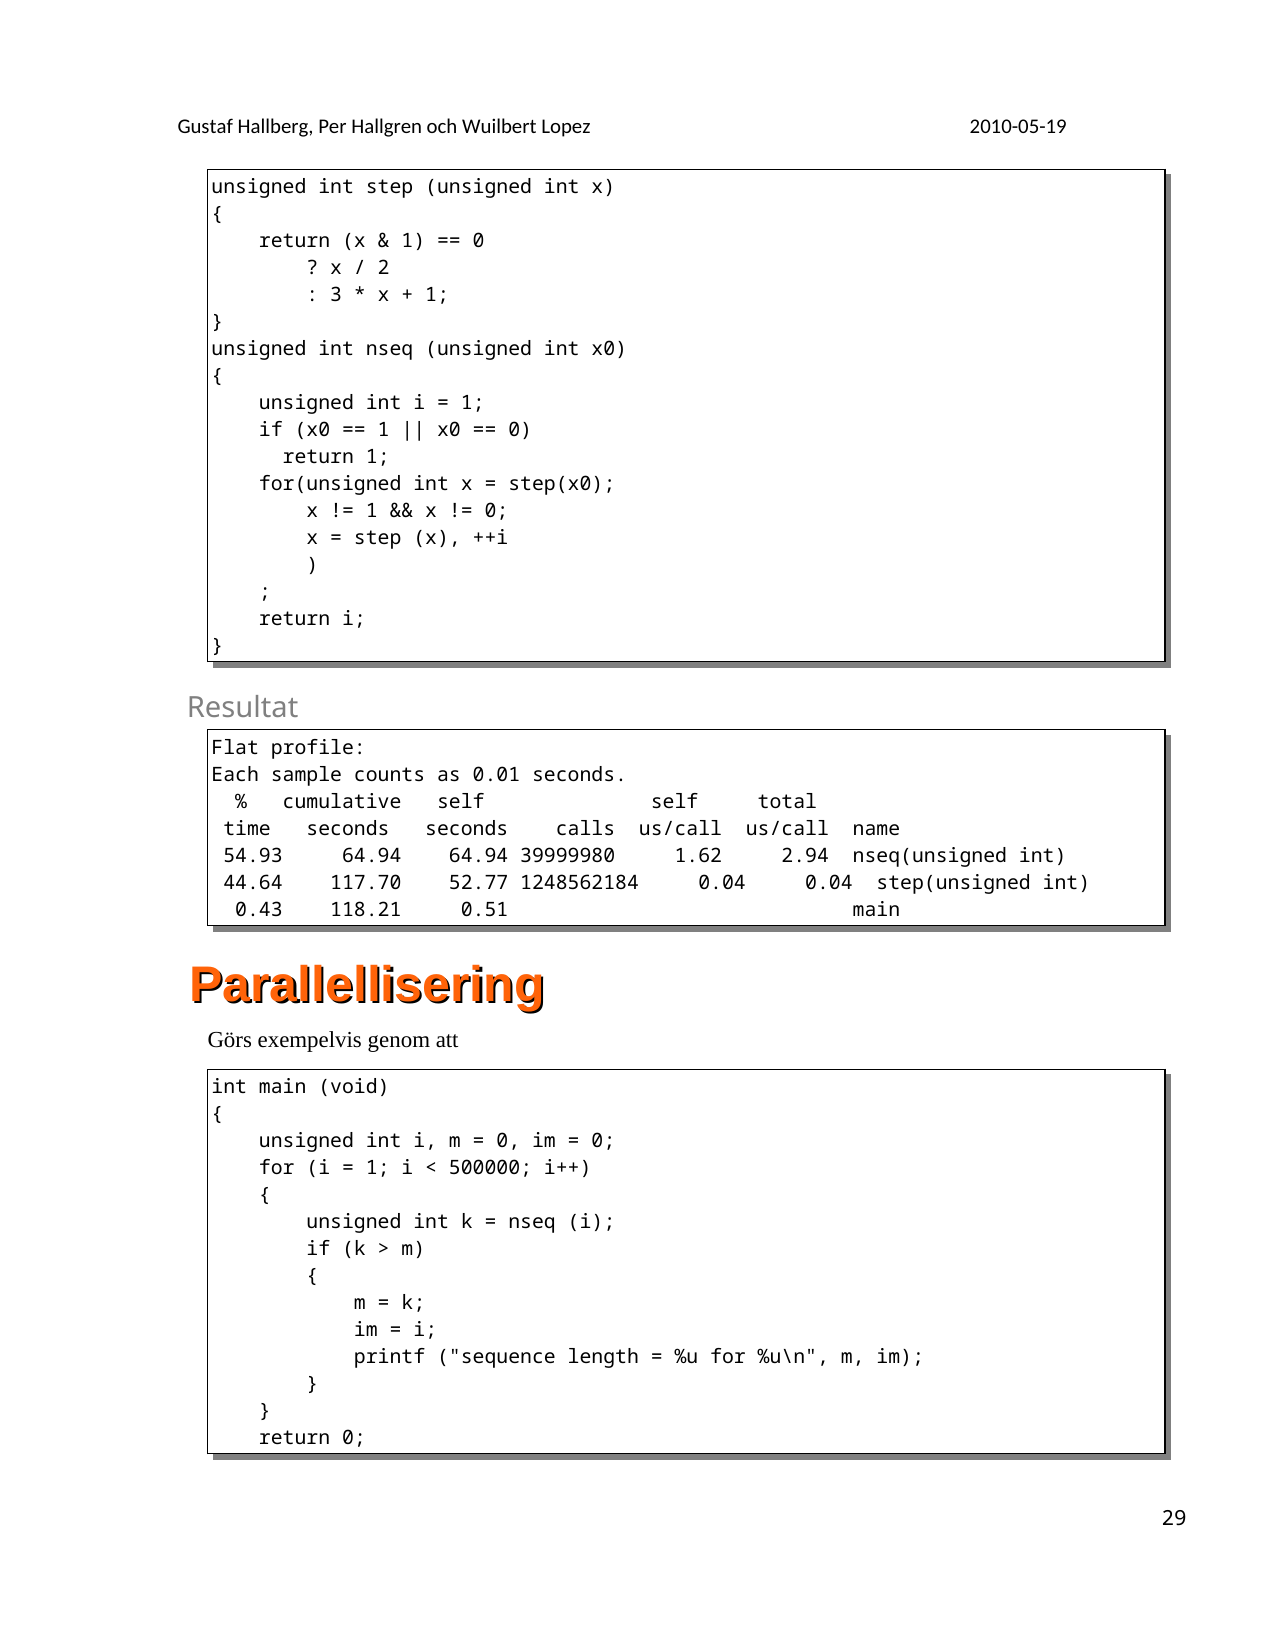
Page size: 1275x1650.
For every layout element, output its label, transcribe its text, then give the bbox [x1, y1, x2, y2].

text return 1; [208, 438, 1164, 465]
text int main (void) [208, 1070, 1164, 1095]
text } [208, 1392, 1164, 1419]
text } [208, 627, 1164, 661]
text 54.93 64.94 64.94 39999980 1.62 2.94 nseq(unsigned int) [208, 837, 1164, 864]
text im = i; [208, 1311, 1164, 1338]
text x != 1 && x != 0; [208, 492, 1164, 519]
text { [208, 1095, 1164, 1122]
text } [208, 1365, 1164, 1392]
text unsigned int k = nseq (i); [208, 1203, 1164, 1230]
text if (x0 == 1 || x0 == 0) [208, 411, 1164, 438]
text ? x / 2 [208, 249, 1164, 276]
text 0.43 118.21 0.51 main [208, 891, 1164, 925]
text return 0; [208, 1419, 1164, 1453]
text unsigned int step (unsigned int x) [208, 170, 1164, 195]
text m = k; [208, 1284, 1164, 1311]
text { [208, 195, 1164, 222]
subtitle Resultat [298, 686, 1177, 726]
text x = step (x), ++i [208, 519, 1164, 546]
text time seconds seconds calls us/call us/call name [208, 810, 1164, 837]
text Görs exempelvis genom att [459, 1027, 1171, 1052]
text ; [208, 573, 1164, 600]
text return i; [208, 600, 1164, 627]
text return (x & 1) == 0 [208, 222, 1164, 249]
text for (i = 1; i < 500000; i++) [208, 1149, 1164, 1176]
text if (k > m) [208, 1230, 1164, 1257]
text for(unsigned int x = step(x0); [208, 465, 1164, 492]
text } [208, 303, 1164, 330]
text { [208, 1176, 1164, 1203]
text { [208, 357, 1164, 384]
text Flat profile: [208, 730, 1164, 756]
text { [208, 1257, 1164, 1284]
text Each sample counts as 0.01 seconds. [208, 756, 1164, 783]
text % cumulative self self total [208, 783, 1164, 810]
text : 3 * x + 1; [208, 276, 1164, 303]
text ) [208, 546, 1164, 573]
text unsigned int nseq (unsigned int x0) [208, 330, 1164, 357]
text printf ("sequence length = %u for %u\n", m, im); [208, 1338, 1164, 1365]
text 44.64 117.70 52.77 1248562184 0.04 0.04 step(unsigned int) [208, 864, 1164, 891]
text unsigned int i, m = 0, im = 0; [208, 1122, 1164, 1149]
text unsigned int i = 1; [208, 384, 1164, 411]
subtitle Parallellisering [545, 956, 1171, 1012]
